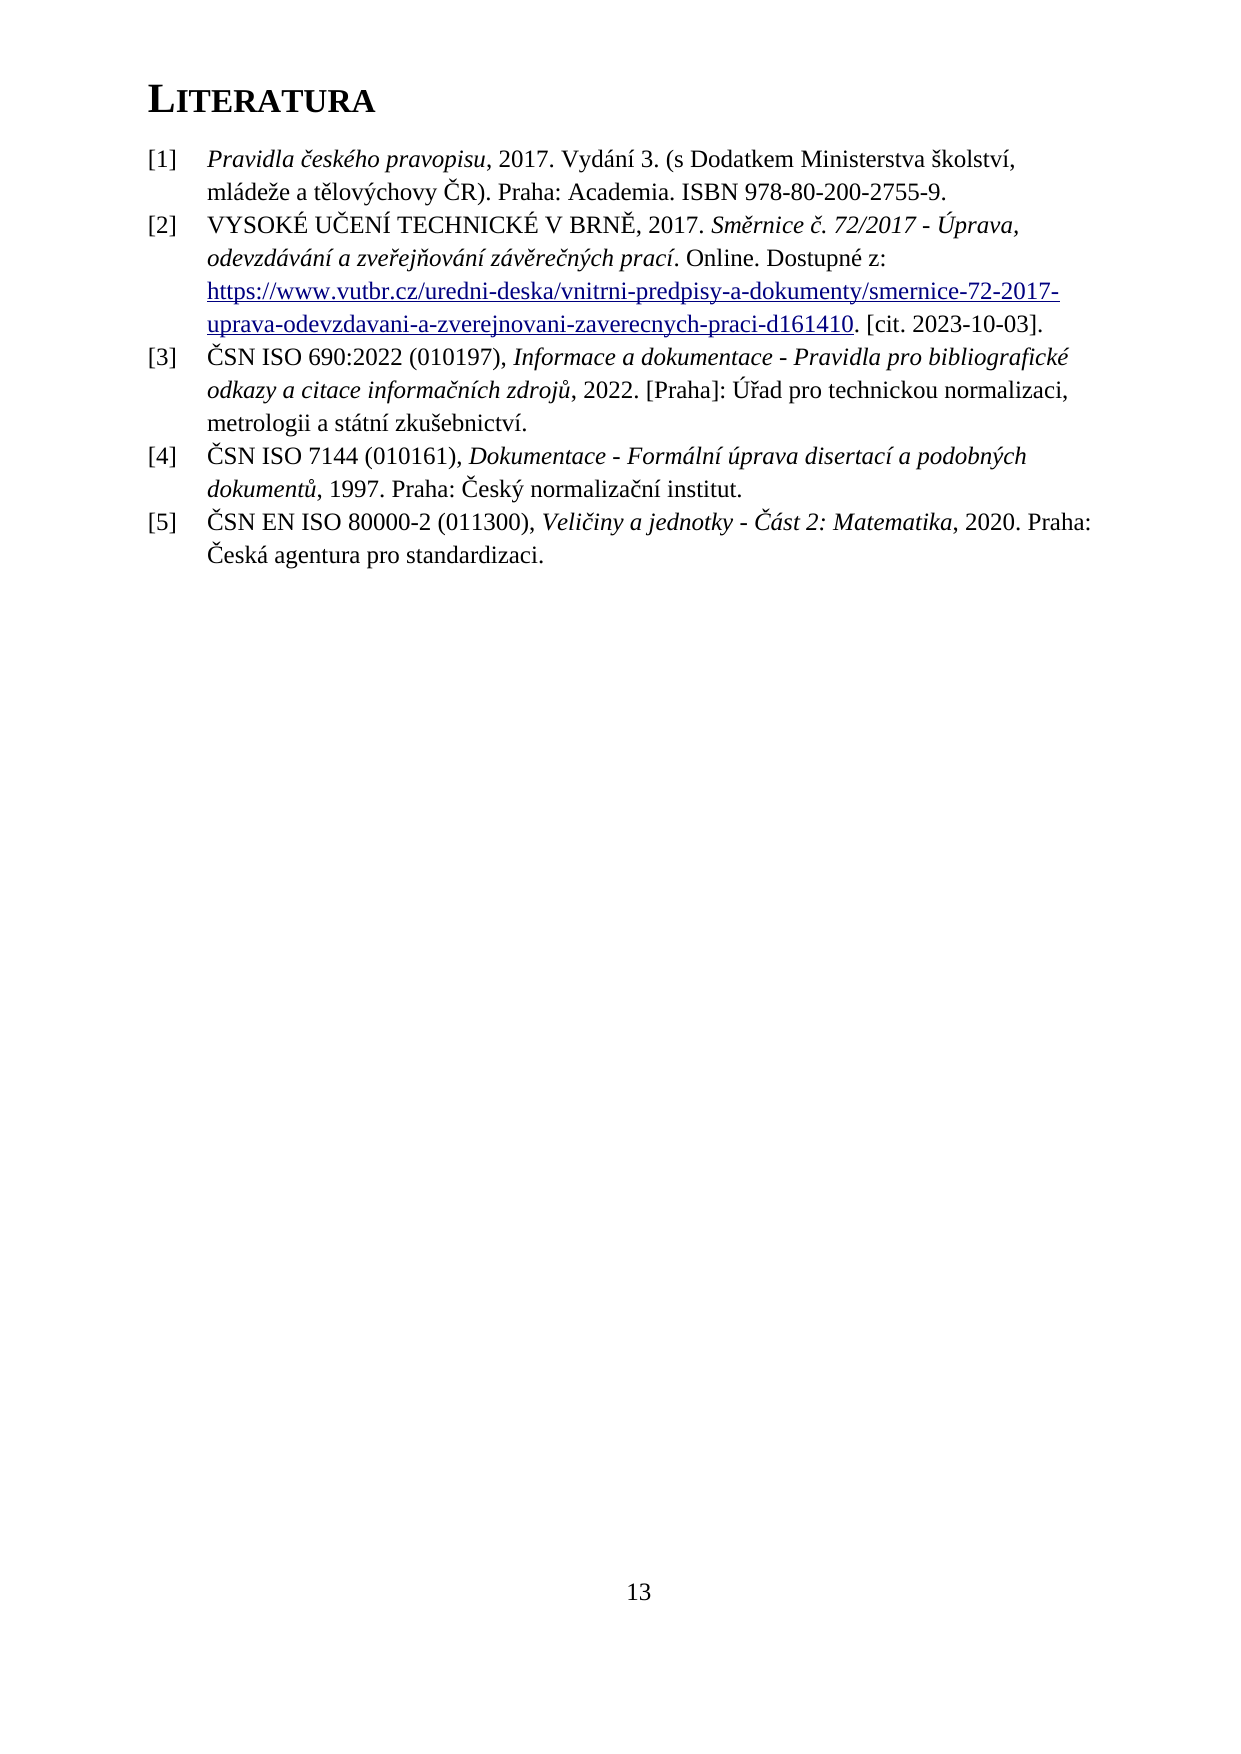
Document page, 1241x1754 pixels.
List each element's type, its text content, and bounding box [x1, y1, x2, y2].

list ČSN ISO 690:2022 (010197), Informace a dokumentace - Pravidla pro bibliografické odkazy a citace informačních zdrojů, 2022. [Praha]: Úřad pro technickou normalizaci, metrologii a státní zkušebnictví. [148, 342, 1092, 437]
list Pravidla českého pravopisu, 2017. Vydání 3. (s Dodatkem Ministerstva školství, mládeže a tělovýchovy ČR). Praha: Academia. ISBN 978-80-200-2755-9. [148, 144, 1092, 206]
list ČSN EN ISO 80000-2 (011300), Veličiny a jednotky - Část 2: Matematika, 2020. Praha: Česká agentura pro standardizaci. [148, 507, 1092, 569]
list ČSN ISO 7144 (010161), Dokumentace - Formální úprava disertací a podobných dokumentů, 1997. Praha: Český normalizační institut. [148, 441, 1092, 503]
text Literatura [148, 74, 1092, 122]
list VYSOKÉ UČENÍ TECHNICKÉ V BRNĚ, 2017. Směrnice č. 72/2017 - Úprava, odevzdávání a zveřejňování závěrečných prací. Online. Dostupné z: https://www.vutbr.cz/uredni-deska/vnitrni-predpisy-a-dokumenty/smernice-72-2017-uprava-odevzdavani-a-zverejnovani-zaverecnych-praci-d161410. [cit. 2023-10-03]. [148, 210, 1092, 338]
